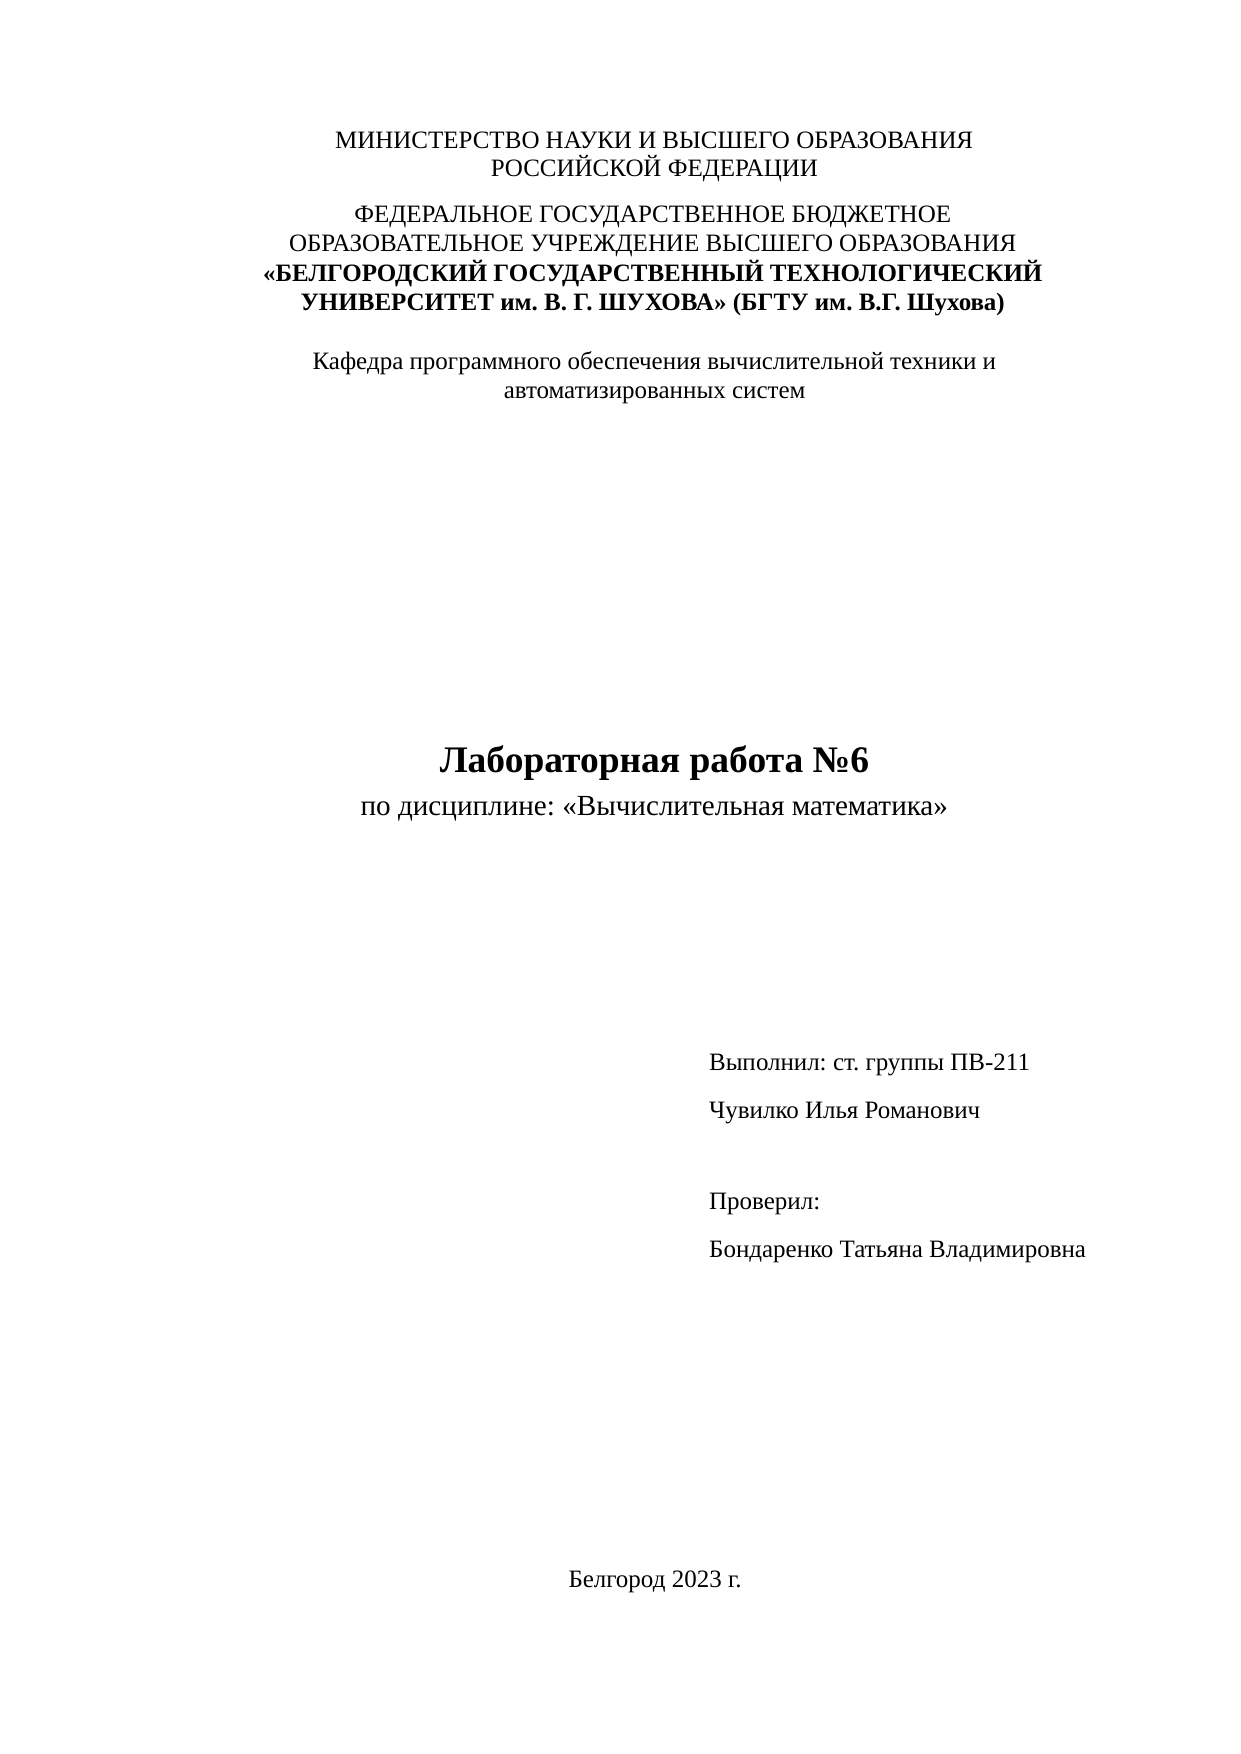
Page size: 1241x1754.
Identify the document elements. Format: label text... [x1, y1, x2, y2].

text Чувилко Илья Романович [118, 1095, 1122, 1124]
text МИНИСТЕРСТВО НАУКИ И ВЫСШЕГО ОБРАЗОВАНИЯ РОССИЙСКОЙ ФЕДЕРАЦИИ [293, 126, 1016, 182]
text Выполнил: ст. группы ПВ-211 [118, 1047, 1122, 1076]
text Проверил: [118, 1182, 1122, 1216]
text Белгород 2023 г. [293, 1564, 1017, 1592]
text «БЕЛГОРОДСКИЙ ГОСУДАРСТВЕННЫЙ ТЕХНОЛОГИЧЕСКИЙ УНИВЕРСИТЕТ им. В. Г. ШУХОВА» (БГТУ им. В.Г. Шухова) [235, 258, 1070, 316]
text Кафедра программного обеспечения вычислительной техники и автоматизированных систем [239, 347, 1070, 403]
text Лабораторная работа №6 по дисциплине: «Вычислительная математика» [293, 738, 1016, 824]
text ФЕДЕРАЛЬНОЕ ГОСУДАРСТВЕННОЕ БЮДЖЕТНОЕ ОБРАЗОВАТЕЛЬНОЕ УЧРЕЖДЕНИЕ ВЫСШЕГО ОБРАЗОВАНИЯ [235, 199, 1070, 257]
text Бондаренко Татьяна Владимировна [118, 1231, 1122, 1264]
